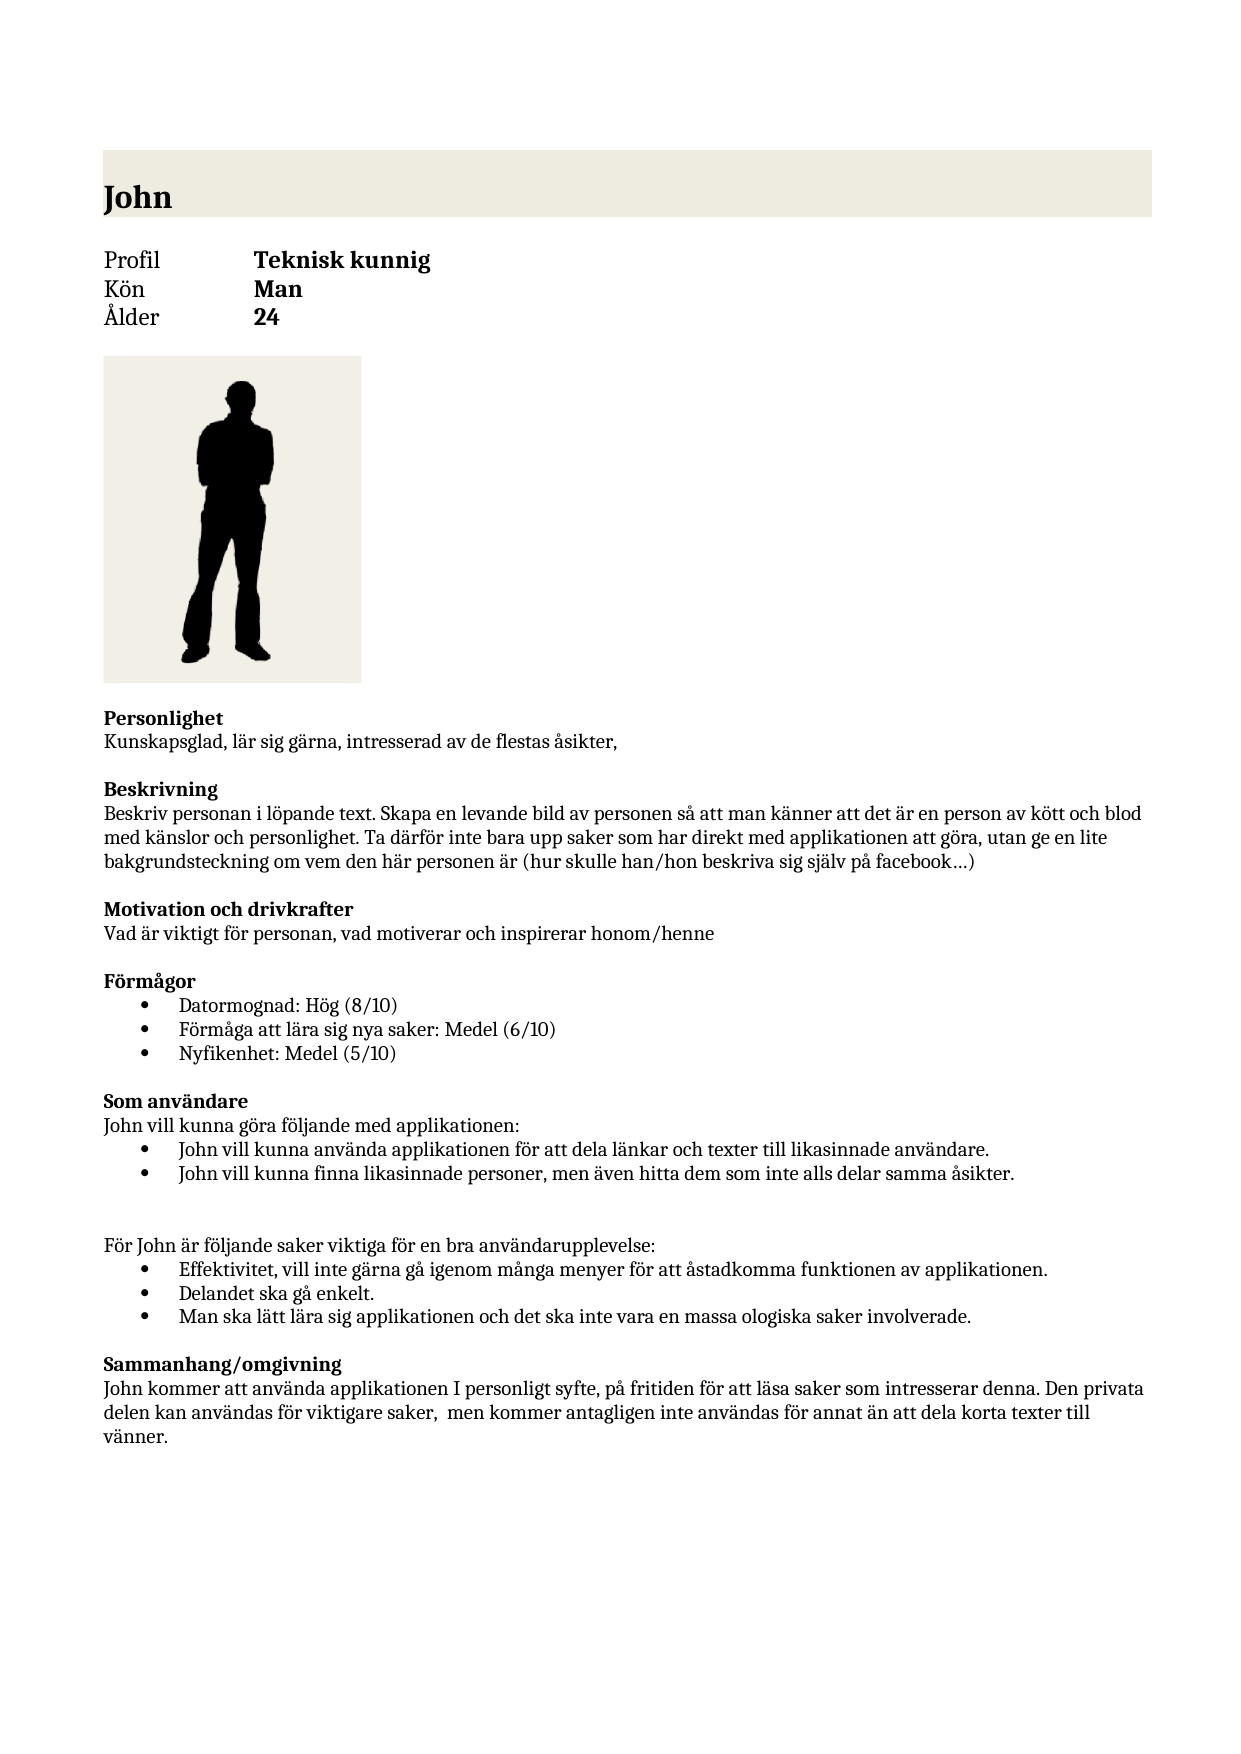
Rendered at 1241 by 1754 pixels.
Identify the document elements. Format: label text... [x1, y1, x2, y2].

list Nyfikenhet: Medel (5/10) [141, 1042, 1152, 1066]
list John vill kunna finna likasinnade personer, men även hitta dem som inte alls delar samma åsikter. [141, 1161, 1152, 1185]
list Datormognad: Hög (8/10) [141, 994, 1152, 1018]
text Ålder 24 [103, 303, 1152, 332]
text Kön Man [103, 274, 1152, 303]
text Beskrivning [103, 754, 1152, 802]
list Man ska lätt lära sig applikationen och det ska inte vara en massa ologiska saker involverade. [141, 1305, 1152, 1329]
text Beskriv personan i löpande text. Skapa en levande bild av personen så att man känner att det är en person av kött och blod med känslor och personlighet. Ta därför inte bara upp saker som har direkt med applikationen att göra, utan ge en lite bakgrundsteckning om vem den här personen är (hur skulle han/hon beskriva sig själv på facebook…) [103, 802, 1152, 874]
text Personlighet Kunskapsglad, lär sig gärna, intresserad av de flestas åsikter, [103, 706, 1152, 754]
text Profil Teknisk kunnig [103, 246, 1152, 274]
picture [103, 356, 362, 683]
text John [103, 179, 1152, 217]
list Förmåga att lära sig nya saker: Medel (6/10) [141, 1018, 1152, 1042]
list Delandet ska gå enkelt. [141, 1281, 1152, 1305]
list John vill kunna använda applikationen för att dela länkar och texter till likasinnade användare. [141, 1137, 1152, 1161]
text Motivation och drivkrafter [103, 898, 1152, 922]
text För John är följande saker viktiga för en bra användarupplevelse: [103, 1233, 1152, 1257]
text Som användare [103, 1089, 1152, 1113]
text John kommer att använda applikationen I personligt syfte, på fritiden för att läsa saker som intresserar denna. Den privata delen kan användas för viktigare saker, men kommer antagligen inte användas för annat än att dela korta texter till vänner. [103, 1377, 1152, 1449]
text Vad är viktigt för personan, vad motiverar och inspirerar honom/henne [103, 922, 1152, 946]
text Förmågor [103, 970, 1152, 994]
list Effektivitet, vill inte gärna gå igenom många menyer för att åstadkomma funktionen av applikationen. [141, 1257, 1152, 1281]
text John vill kunna göra följande med applikationen: [103, 1113, 1152, 1137]
text Sammanhang/omgivning [103, 1329, 1152, 1377]
